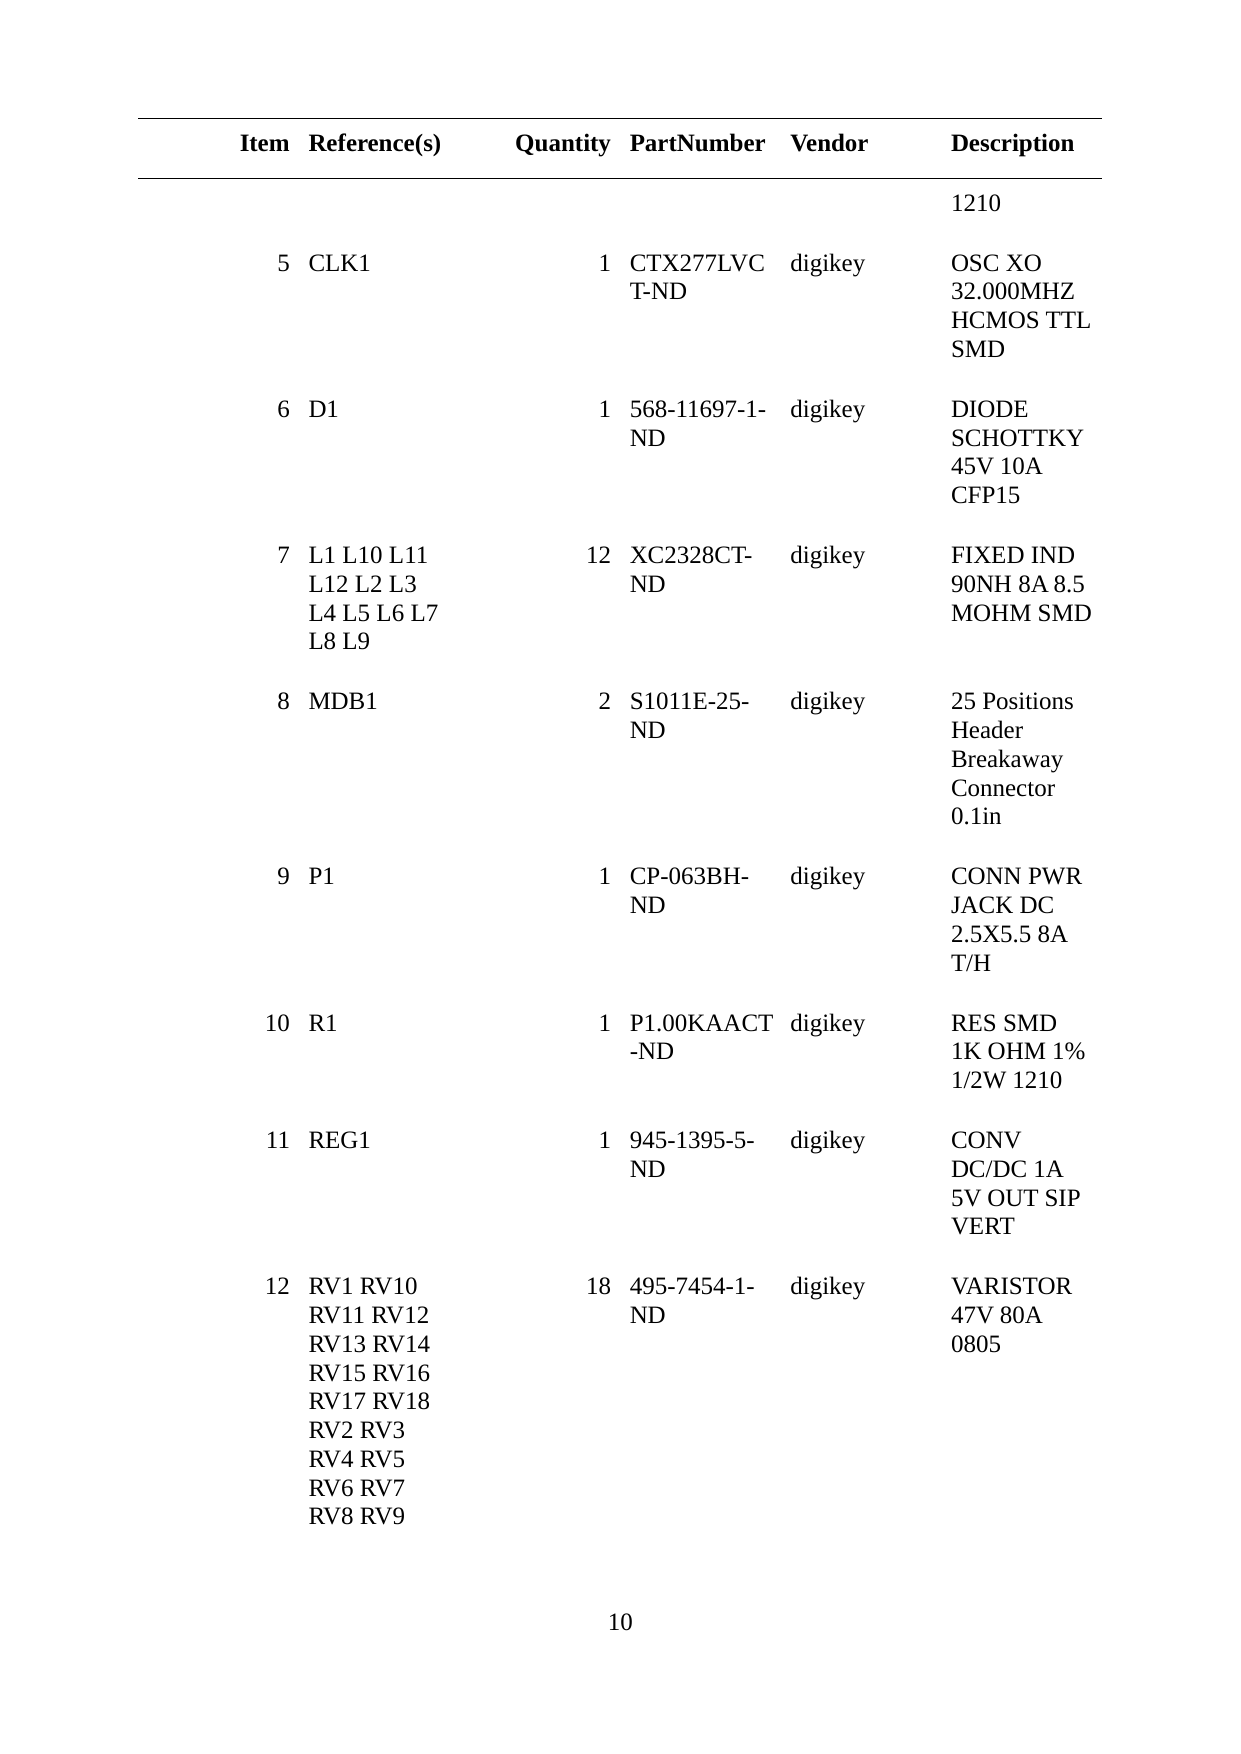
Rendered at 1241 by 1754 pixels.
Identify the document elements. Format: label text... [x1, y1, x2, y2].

table_cell 9 [138, 852, 299, 998]
table_cell [138, 179, 299, 238]
table_cell 1210 [941, 179, 1102, 238]
table_cell 945-1395-5-ND [620, 1116, 781, 1262]
table_header Description [941, 119, 1102, 178]
table_cell S1011E-25-ND [620, 677, 781, 852]
table_cell 7 [138, 531, 299, 677]
table_cell REG1 [299, 1116, 459, 1262]
table_cell 1 [460, 385, 620, 531]
table_header PartNumber [620, 119, 781, 178]
table_cell FIXED IND 90NH 8A 8.5 MOHM SMD [941, 531, 1102, 677]
table_cell 1 [460, 998, 620, 1116]
table_cell [460, 179, 620, 238]
table_cell 18 [460, 1262, 620, 1552]
table_cell CONN PWR JACK DC 2.5X5.5 8A T/H [941, 852, 1102, 998]
table_cell CONV DC/DC 1A 5V OUT SIP VERT [941, 1116, 1102, 1262]
table_cell 1 [460, 852, 620, 998]
table_header Vendor [781, 119, 941, 178]
table_cell digikey [781, 677, 941, 852]
table_cell digikey [781, 852, 941, 998]
table_cell digikey [781, 531, 941, 677]
table_cell 8 [138, 677, 299, 852]
table_cell MDB1 [299, 677, 459, 852]
table_cell digikey [781, 238, 941, 384]
table_header Item [138, 119, 299, 178]
table_cell [620, 179, 781, 238]
table_cell RV1 RV10 RV11 RV12 RV13 RV14 RV15 RV16 RV17 RV18 RV2 RV3 RV4 RV5 RV6 RV7 RV8 RV9 [299, 1262, 459, 1552]
table_cell OSC XO 32.000MHZ HCMOS TTL SMD [941, 238, 1102, 384]
table_cell 568-11697-1-ND [620, 385, 781, 531]
table_cell P1.00KAACT-ND [620, 998, 781, 1116]
table_cell RES SMD 1K OHM 1% 1/2W 1210 [941, 998, 1102, 1116]
table_cell L1 L10 L11 L12 L2 L3 L4 L5 L6 L7 L8 L9 [299, 531, 459, 677]
table_cell CP-063BH-ND [620, 852, 781, 998]
table_cell 25 Positions Header Breakaway Connector 0.1in [941, 677, 1102, 852]
table_cell VARISTOR 47V 80A 0805 [941, 1262, 1102, 1552]
table_cell digikey [781, 1116, 941, 1262]
table_cell R1 [299, 998, 459, 1116]
table_cell 1 [460, 238, 620, 384]
table_cell CLK1 [299, 238, 459, 384]
table_cell digikey [781, 385, 941, 531]
table_cell digikey [781, 1262, 941, 1552]
table_cell [299, 179, 459, 238]
table_cell 6 [138, 385, 299, 531]
table_cell 11 [138, 1116, 299, 1262]
table_cell 12 [460, 531, 620, 677]
table_cell CTX277LVCT-ND [620, 238, 781, 384]
table_cell 495-7454-1-ND [620, 1262, 781, 1552]
table_cell [781, 179, 941, 238]
table_cell P1 [299, 852, 459, 998]
table_header Quantity [460, 119, 620, 178]
table_cell 1 [460, 1116, 620, 1262]
table_cell 12 [138, 1262, 299, 1552]
table_cell 2 [460, 677, 620, 852]
table_cell 5 [138, 238, 299, 384]
table_cell digikey [781, 998, 941, 1116]
table_cell DIODE SCHOTTKY 45V 10A CFP15 [941, 385, 1102, 531]
table_cell XC2328CT-ND [620, 531, 781, 677]
table_cell D1 [299, 385, 459, 531]
table_header Reference(s) [299, 119, 459, 178]
table_cell 10 [138, 998, 299, 1116]
